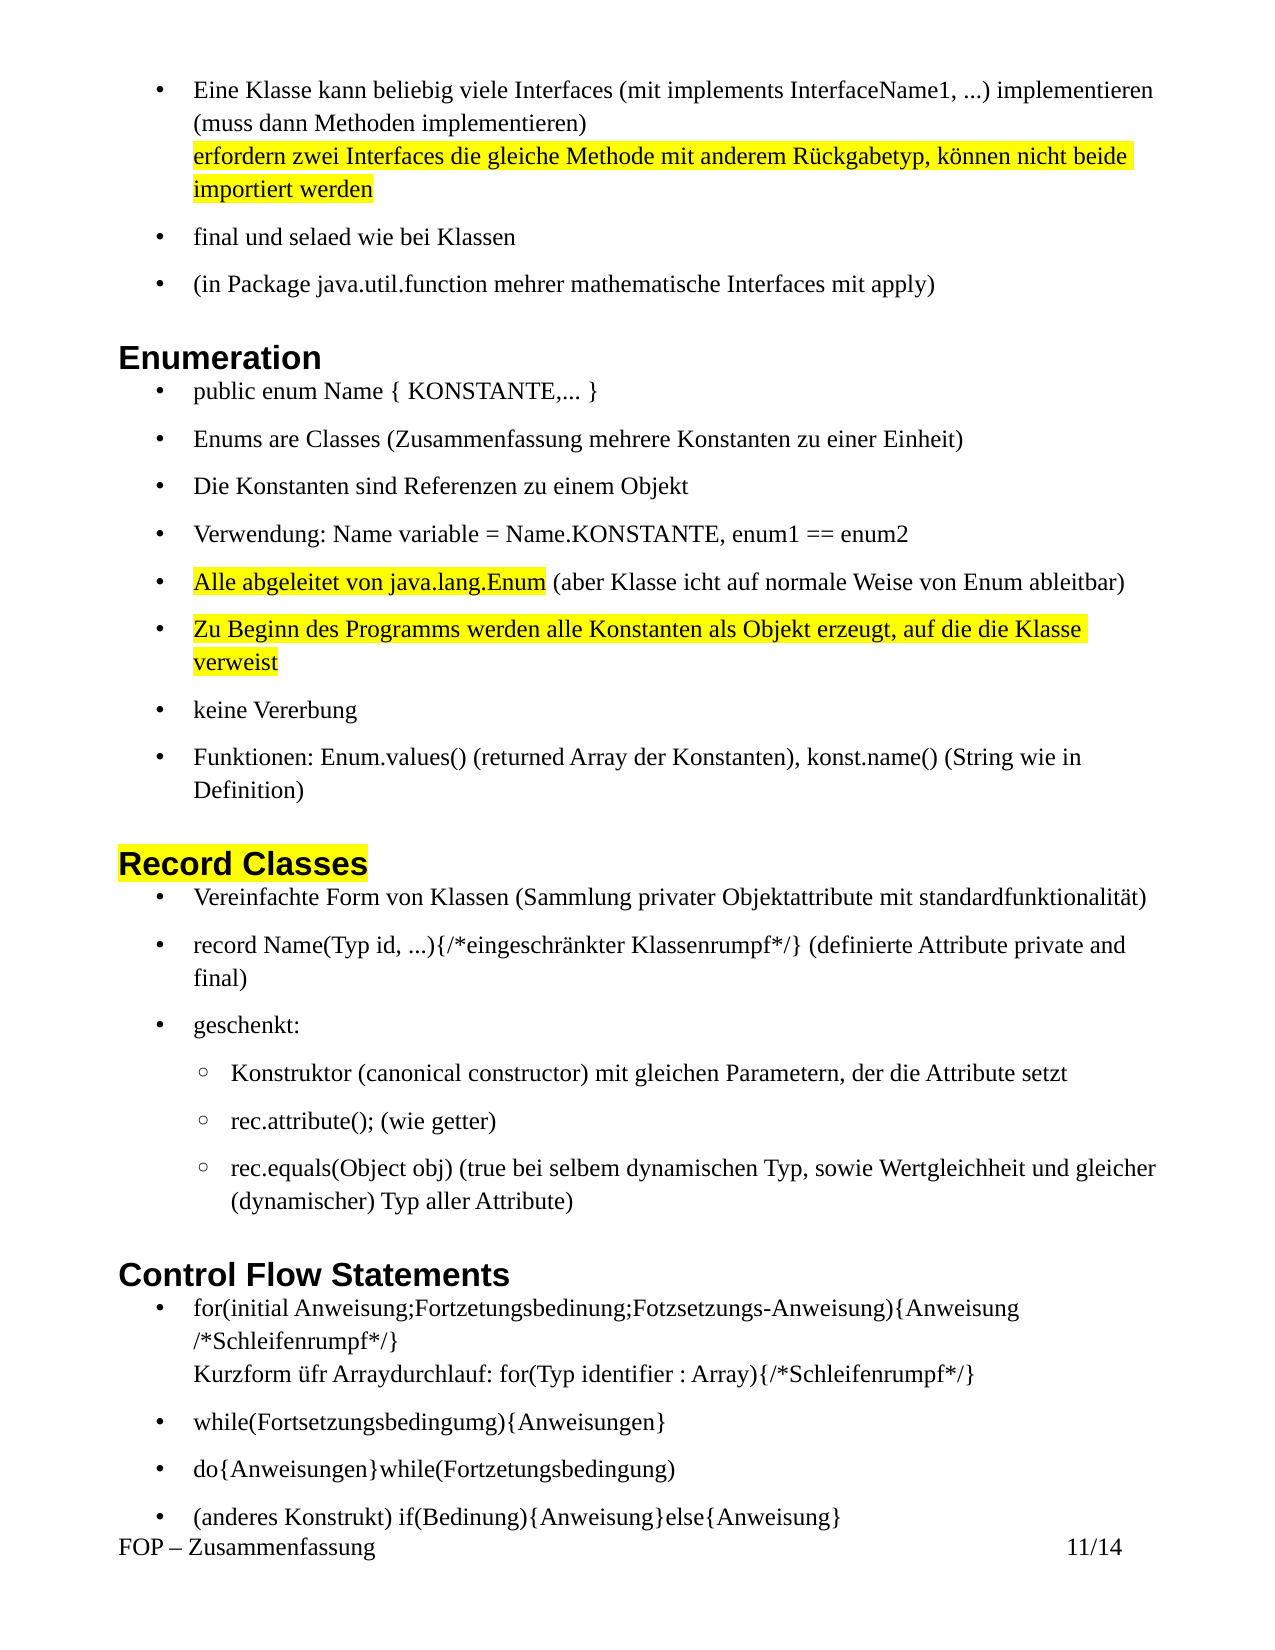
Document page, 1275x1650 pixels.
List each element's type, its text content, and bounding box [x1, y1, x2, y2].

list Funktionen: Enum.values() (returned Array der Konstanten), konst.name() (String wie in Definition) [156, 742, 1157, 804]
list (in Package java.util.function mehrer mathematische Interfaces mit apply) [156, 269, 1157, 298]
list public enum Name { KONSTANTE,... } [156, 376, 1157, 405]
list keine Vererbung [156, 695, 1157, 723]
list Enums are Classes (Zusammenfassung mehrere Konstanten zu einer Einheit) [156, 424, 1157, 452]
list Alle abgeleitet von java.lang.Enum (aber Klasse icht auf normale Weise von Enum ableitbar) [156, 567, 1157, 595]
list (anderes Konstrukt) if(Bedinung){Anweisung}else{Anweisung} [156, 1502, 1157, 1531]
list geschenkt: [156, 1011, 1157, 1039]
list while(Fortsetzungsbedingumg){Anweisungen} [156, 1407, 1157, 1436]
list Konstruktor (canonical constructor) mit gleichen Parametern, der die Attribute setzt [193, 1058, 1157, 1087]
list do{Anweisungen}while(Fortzetungsbedingung) [156, 1454, 1157, 1483]
list record Name(Typ id, ...){/*eingeschränkter Klassenrumpf*/} (definierte Attribute private and final) [156, 930, 1157, 992]
list Die Konstanten sind Referenzen zu einem Objekt [156, 471, 1157, 500]
subtitle Enumeration [118, 338, 1157, 376]
list Eine Klasse kann beliebig viele Interfaces (mit implements InterfaceName1, ...) implementieren (muss dann Methoden implementieren) erfordern zwei Interfaces die gleiche Methode mit anderem Rückgabetyp, können nicht beide importiert werden [156, 75, 1157, 203]
list final und selaed wie bei Klassen [156, 222, 1157, 250]
list Zu Beginn des Programms werden alle Konstanten als Objekt erzeugt, auf die die Klasse verweist [156, 614, 1157, 676]
list rec.equals(Object obj) (true bei selbem dynamischen Typ, sowie Wertgleichheit und gleicher (dynamischer) Typ aller Attribute) [193, 1153, 1157, 1215]
list Vereinfachte Form von Klassen (Sammlung privater Objektattribute mit standardfunktionalität) [156, 882, 1157, 911]
list rec.attribute(); (wie getter) [193, 1106, 1157, 1134]
list Verwendung: Name variable = Name.KONSTANTE, enum1 == enum2 [156, 519, 1157, 548]
subtitle Control Flow Statements [118, 1255, 1157, 1293]
subtitle Record Classes [118, 844, 1157, 882]
list for(initial Anweisung;Fortzetungsbedinung;Fotzsetzungs-Anweisung){Anweisung /*Schleifenrumpf*/} Kurzform üfr Arraydurchlauf: for(Typ identifier : Array){/*Schleifenrumpf*/} [156, 1293, 1157, 1388]
